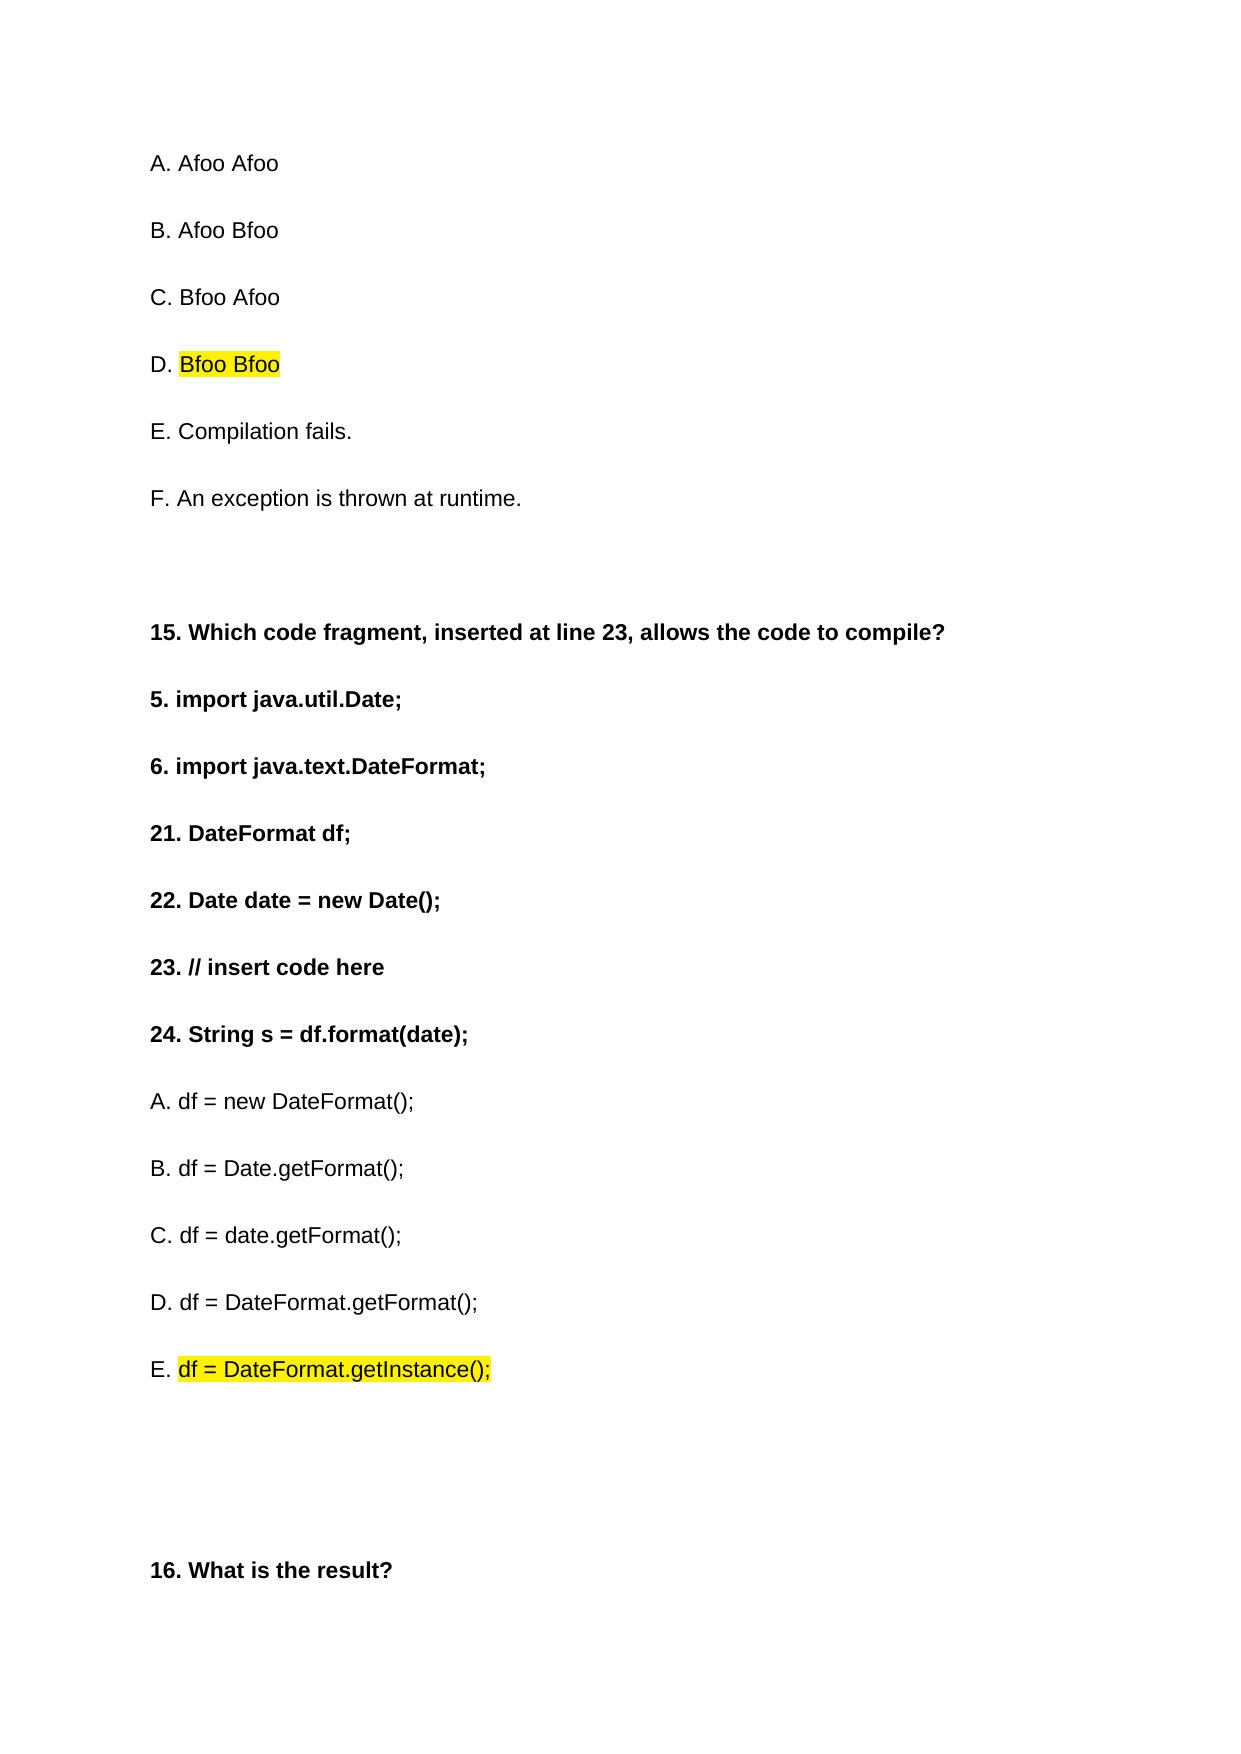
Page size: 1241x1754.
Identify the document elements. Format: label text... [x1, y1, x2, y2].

text D. df = DateFormat.getFormat(); [150, 1289, 1090, 1315]
text C. df = date.getFormat(); [150, 1222, 1090, 1248]
text A. df = new DateFormat(); [150, 1088, 1090, 1114]
text 6. import java.text.DateFormat; [150, 753, 1090, 779]
text 22. Date date = new Date(); [150, 887, 1090, 913]
text E. Compilation fails. [150, 418, 1090, 444]
text 21. DateFormat df; [150, 820, 1090, 846]
text A. Afoo Afoo [150, 150, 1090, 176]
text C. Bfoo Afoo [150, 284, 1090, 310]
text 5. import java.util.Date; [150, 686, 1090, 712]
text E. df = DateFormat.getInstance(); [150, 1356, 1090, 1382]
text F. An exception is thrown at runtime. [150, 485, 1090, 511]
text B. df = Date.getFormat(); [150, 1155, 1090, 1181]
text 16. What is the result? [150, 1557, 1090, 1583]
text B. Afoo Bfoo [150, 217, 1090, 243]
text D. Bfoo Bfoo [150, 351, 1090, 377]
text 23. // insert code here [150, 954, 1090, 980]
text 15. Which code fragment, inserted at line 23, allows the code to compile? [150, 619, 1090, 645]
text 24. String s = df.format(date); [150, 1021, 1090, 1047]
